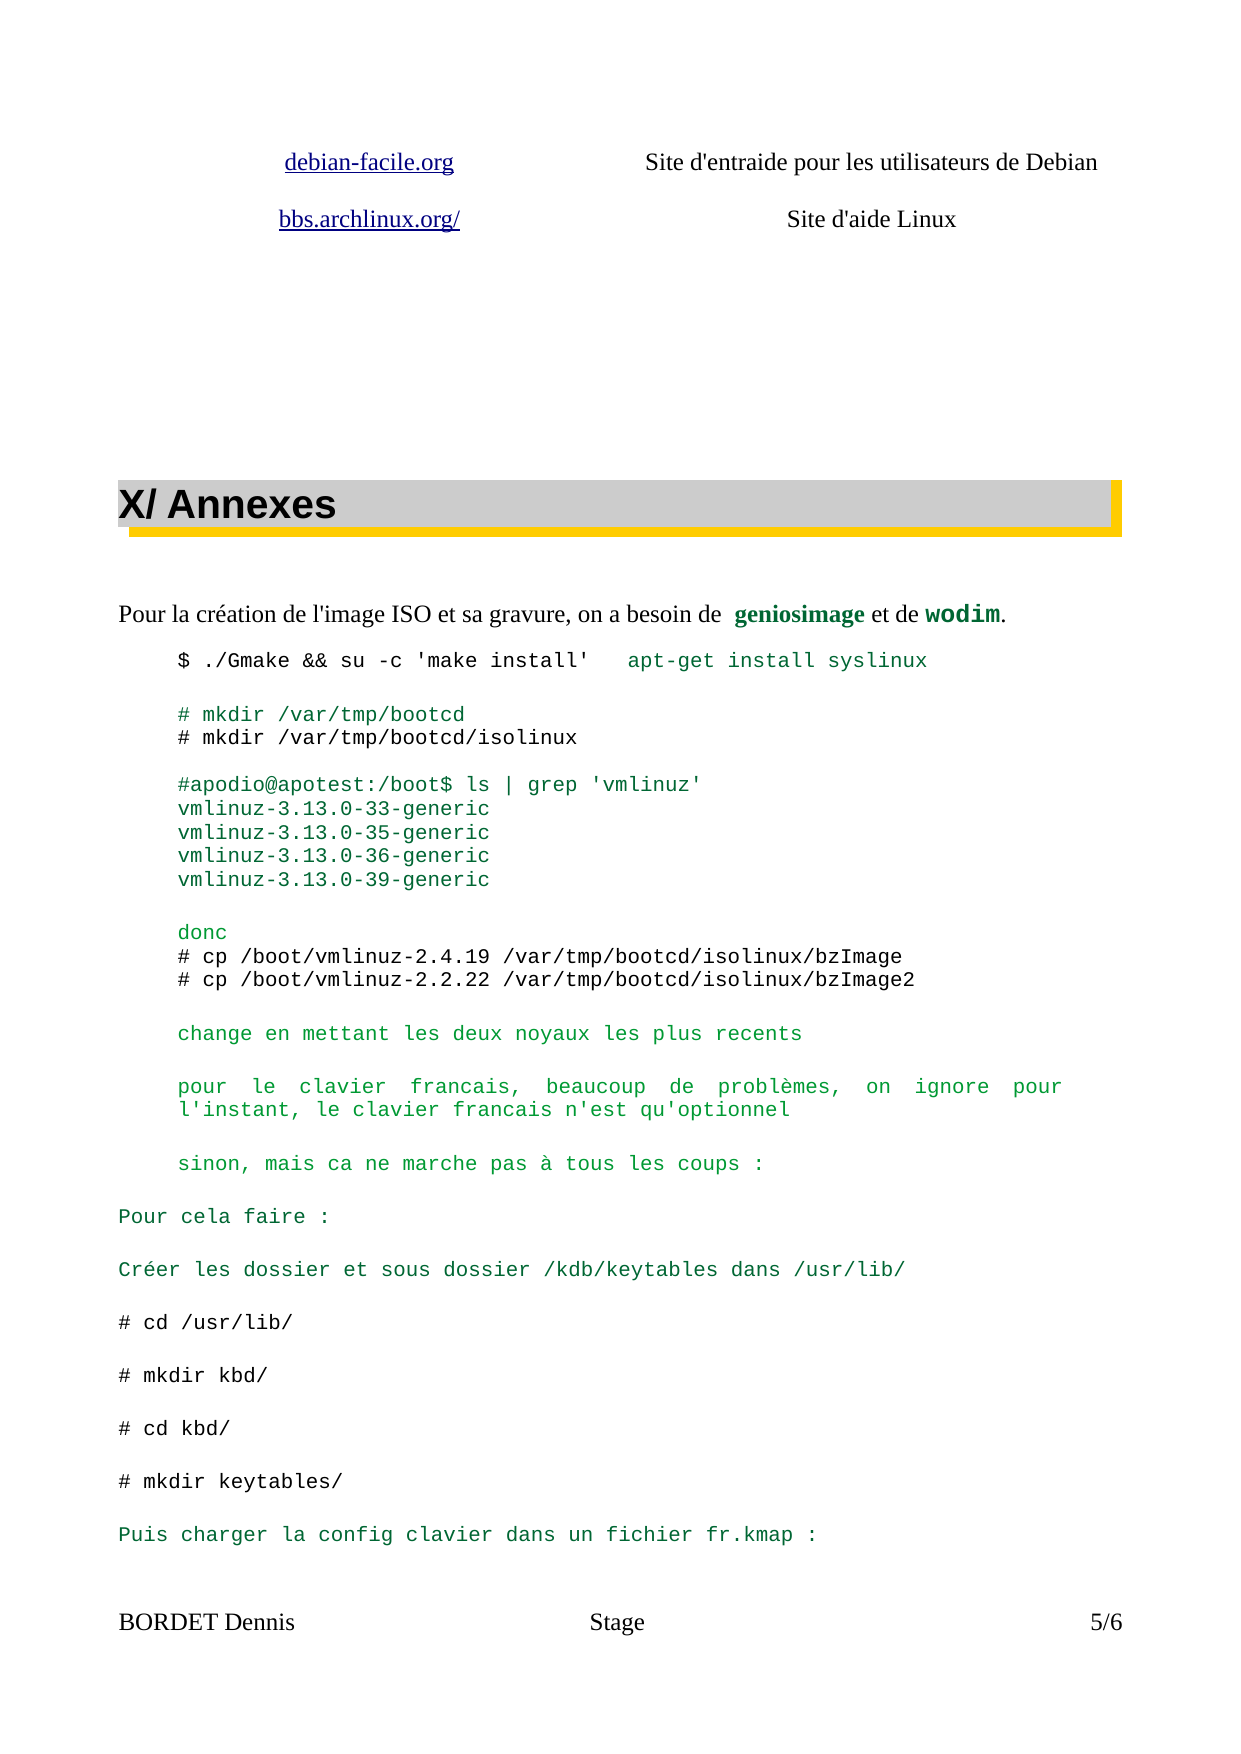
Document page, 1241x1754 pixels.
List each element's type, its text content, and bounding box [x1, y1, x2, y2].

table_cell Site d'entraide pour les utilisateurs de Debian [620, 147, 1123, 176]
table_cell [118, 377, 620, 406]
text # mkdir /var/tmp/bootcd/isolinux [177, 727, 1063, 751]
text # cp /boot/vmlinuz-2.2.22 /var/tmp/bootcd/isolinux/bzImage2 [177, 969, 1063, 993]
text #apodio@apotest:/boot$ ls | grep 'vmlinuz' [177, 774, 1063, 798]
table_cell [620, 233, 1123, 262]
text $ ./Gmake && su -c 'make install' apt-get install syslinux [177, 650, 1063, 674]
text Créer les dossier et sous dossier /kdb/keytables dans /usr/lib/ [118, 1259, 1063, 1282]
text Puis charger la config clavier dans un fichier fr.kmap : [118, 1524, 1063, 1548]
text change en mettant les deux noyaux les plus recents [177, 1023, 1063, 1046]
text vmlinuz-3.13.0-36-generic [177, 845, 1063, 869]
table_cell debian-facile.org [118, 147, 620, 176]
text vmlinuz-3.13.0-39-generic [177, 869, 1063, 893]
table_cell [620, 377, 1123, 406]
text Pour cela faire : [118, 1206, 1063, 1229]
table_cell [118, 319, 620, 348]
text # cp /boot/vmlinuz-2.4.19 /var/tmp/bootcd/isolinux/bzImage [177, 946, 1063, 969]
table_cell [620, 118, 1123, 147]
table_cell [620, 291, 1123, 319]
table_cell [118, 348, 620, 377]
text # mkdir /var/tmp/bootcd [177, 703, 1063, 727]
table_cell [620, 348, 1123, 377]
text donc [177, 922, 1063, 946]
table_cell Site d'aide Linux [620, 204, 1123, 233]
text vmlinuz-3.13.0-33-generic [177, 798, 1063, 822]
table_cell [118, 291, 620, 319]
table_cell [620, 319, 1123, 348]
table_cell [118, 118, 620, 147]
table_cell [620, 176, 1123, 204]
subtitle X/ Annexes [118, 480, 1111, 527]
text # cd kbd/ [118, 1418, 1063, 1442]
table_cell [118, 262, 620, 291]
text vmlinuz-3.13.0-35-generic [177, 822, 1063, 845]
text pour le clavier francais, beaucoup de problèmes, on ignore pour l'instant, le clavier francais n'est qu'optionnel [177, 1076, 1063, 1123]
text # cd /usr/lib/ [118, 1312, 1063, 1336]
table_cell [118, 233, 620, 262]
text sinon, mais ca ne marche pas à tous les coups : [177, 1152, 1063, 1176]
text # mkdir keytables/ [118, 1471, 1063, 1495]
text # mkdir kbd/ [118, 1365, 1063, 1389]
table_cell [620, 262, 1123, 291]
text Pour la création de l'image ISO et sa gravure, on a besoin de geniosimage et de wodim. [118, 599, 1122, 630]
table_cell bbs.archlinux.org/ [118, 204, 620, 233]
table_cell [118, 176, 620, 204]
